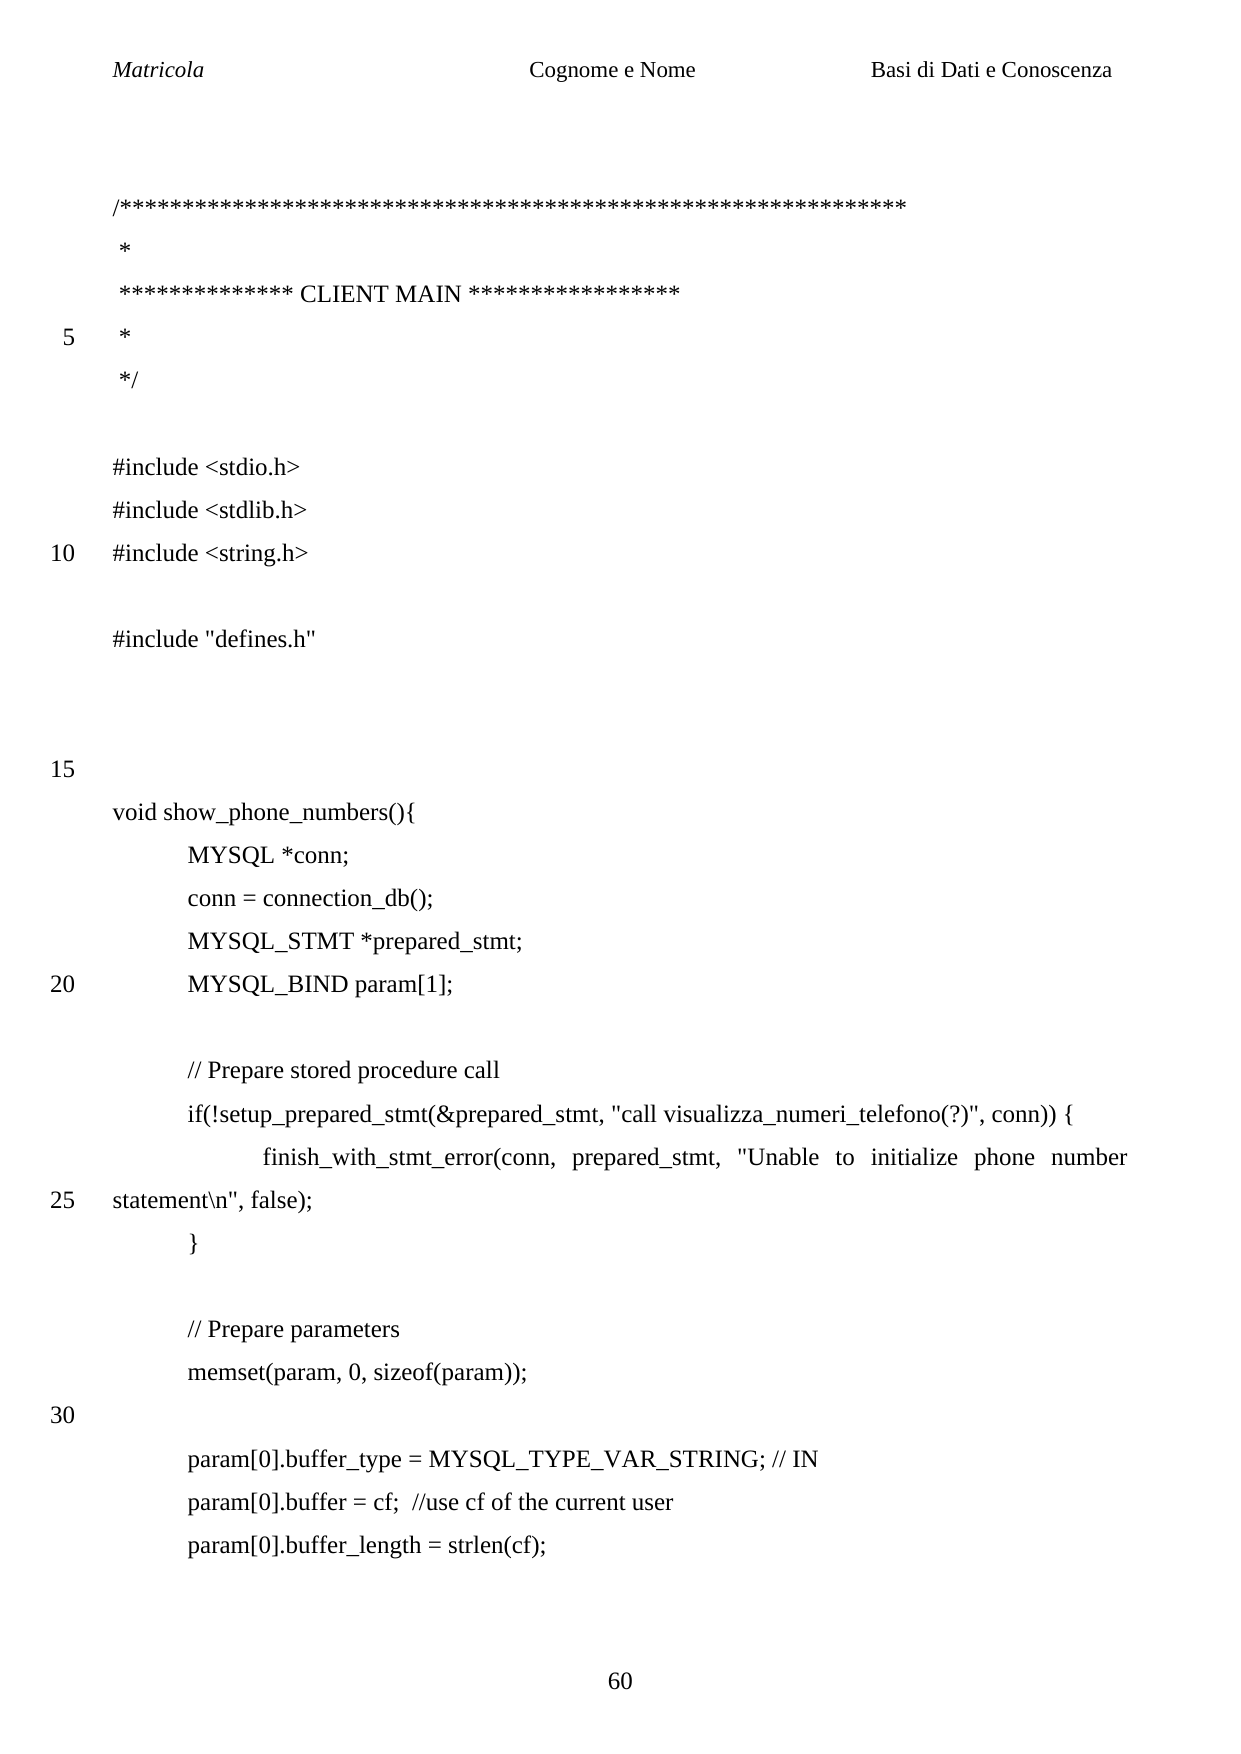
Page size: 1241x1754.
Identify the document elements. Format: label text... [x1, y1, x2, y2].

text // Prepare stored procedure call [112, 1056, 1128, 1084]
text MYSQL_BIND param[1]; [112, 969, 1128, 998]
text */ [112, 366, 1128, 394]
text * [112, 322, 1128, 351]
text conn = connection_db(); [112, 883, 1128, 912]
text if(!setup_prepared_stmt(&prepared_stmt, "call visualizza_numeri_telefono(?)", conn)) { [112, 1099, 1128, 1127]
text memset(param, 0, sizeof(param)); [112, 1357, 1128, 1386]
text // Prepare parameters [112, 1314, 1128, 1343]
text finish_with_stmt_error(conn, prepared_stmt, "Unable to initialize phone number statement\n", false); [112, 1142, 1128, 1214]
text MYSQL_STMT *prepared_stmt; [112, 926, 1128, 955]
text #include <stdio.h> [112, 452, 1128, 481]
text ************** CLIENT MAIN ***************** [112, 279, 1128, 308]
text void show_phone_numbers(){ [112, 797, 1128, 826]
text #include <string.h> [112, 538, 1128, 567]
text param[0].buffer_type = MYSQL_TYPE_VAR_STRING; // IN [112, 1444, 1128, 1472]
text } [112, 1228, 1128, 1257]
text #include <stdlib.h> [112, 495, 1128, 524]
text param[0].buffer = cf; //use cf of the current user [112, 1487, 1128, 1516]
text * [112, 236, 1128, 265]
text /*************************************************************** [112, 193, 1128, 222]
text #include "defines.h" [112, 624, 1128, 653]
text MYSQL *conn; [112, 840, 1128, 869]
text param[0].buffer_length = strlen(cf); [112, 1530, 1128, 1559]
